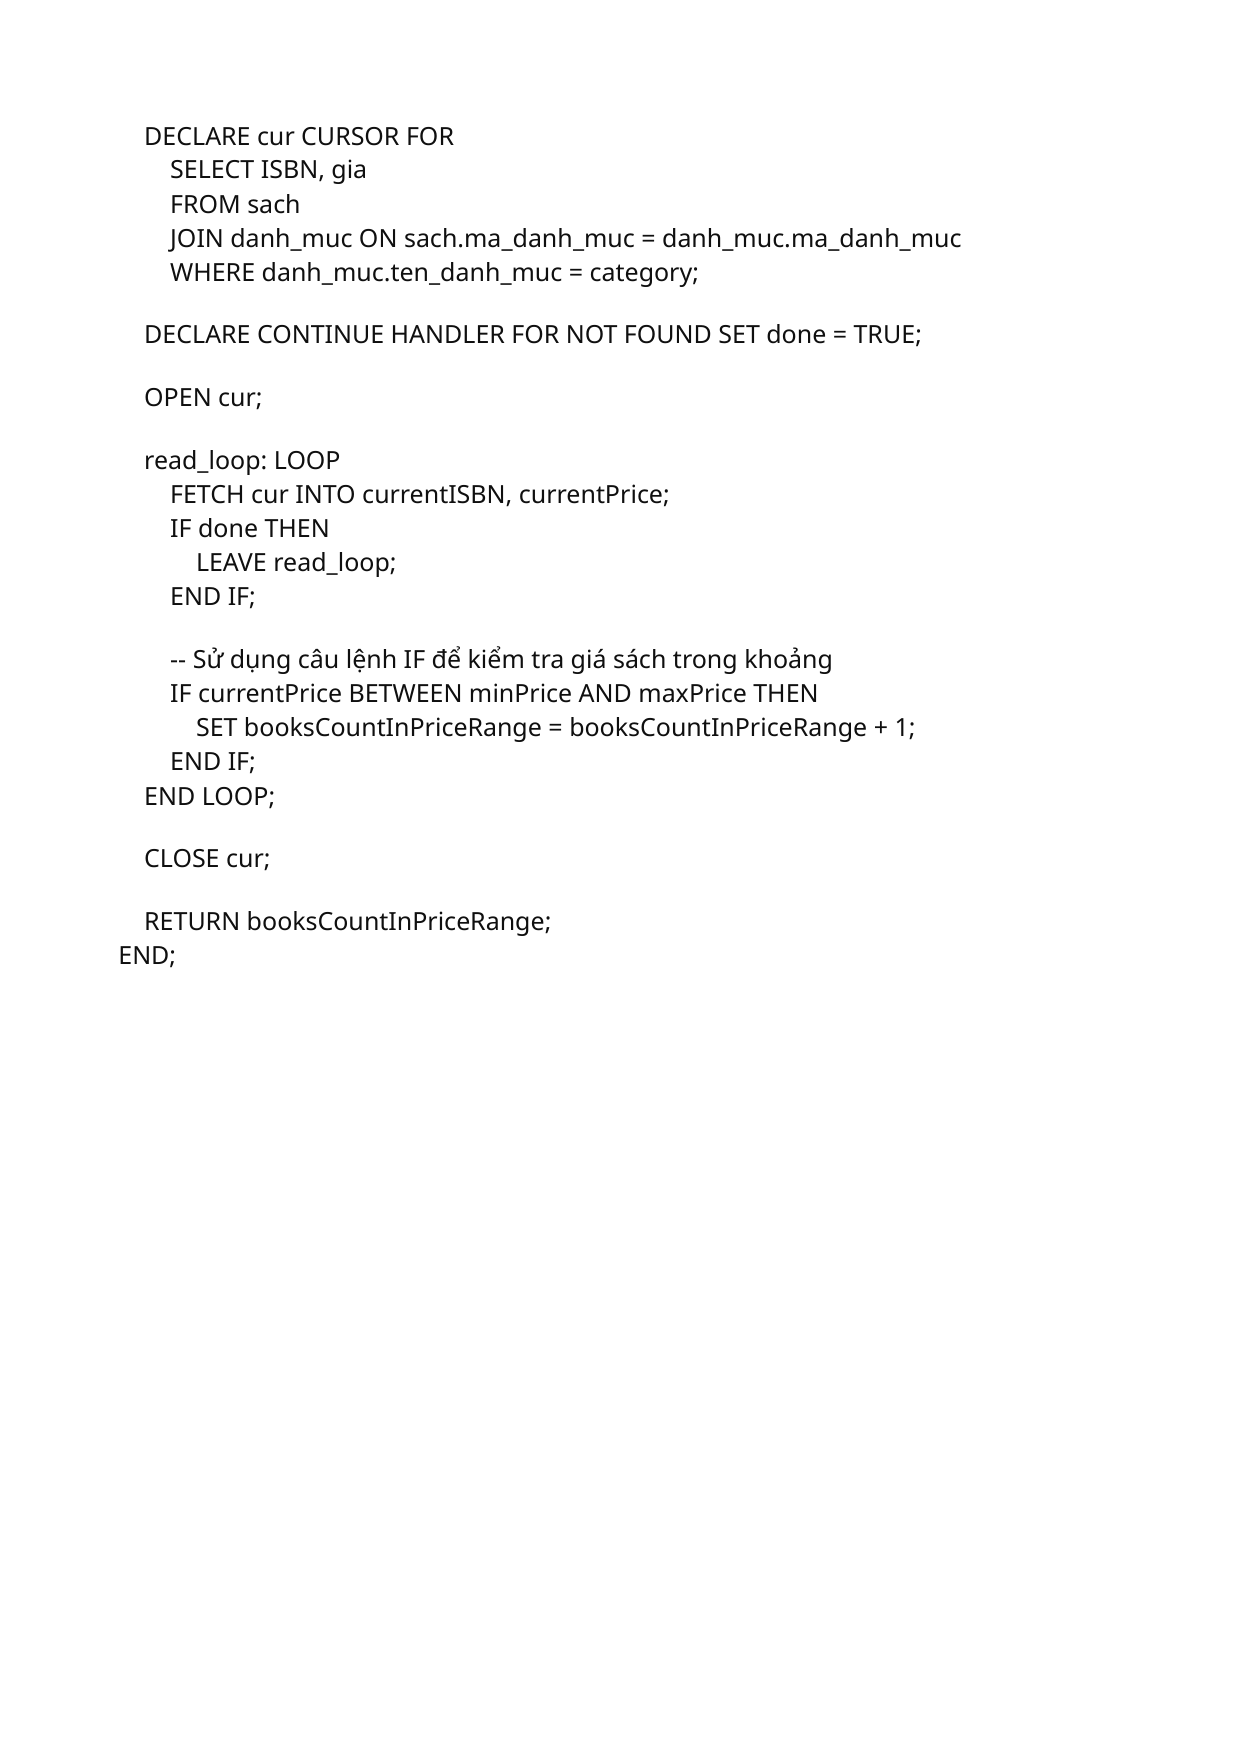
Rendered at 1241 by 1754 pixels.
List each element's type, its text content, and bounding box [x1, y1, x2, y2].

text DECLARE CONTINUE HANDLER FOR NOT FOUND SET done = TRUE; [118, 317, 1122, 351]
text JOIN danh_muc ON sach.ma_danh_muc = danh_muc.ma_danh_muc [118, 220, 1122, 254]
text IF currentPrice BETWEEN minPrice AND maxPrice THEN [118, 676, 1122, 710]
text read_loop: LOOP [118, 443, 1122, 477]
text IF done THEN [118, 511, 1122, 545]
text RETURN booksCountInPriceRange; [118, 904, 1122, 938]
text SET booksCountInPriceRange = booksCountInPriceRange + 1; [118, 710, 1122, 744]
text END IF; [118, 744, 1122, 778]
text FETCH cur INTO currentISBN, currentPrice; [118, 477, 1122, 511]
text -- Sử dụng câu lệnh IF để kiểm tra giá sách trong khoảng [118, 642, 1122, 676]
text DECLARE cur CURSOR FOR [118, 118, 1122, 152]
text FROM sach [118, 186, 1122, 220]
text SELECT ISBN, gia [118, 152, 1122, 186]
text LEAVE read_loop; [118, 545, 1122, 579]
text WHERE danh_muc.ten_danh_muc = category; [118, 254, 1122, 288]
text OPEN cur; [118, 380, 1122, 414]
text END; [118, 938, 1122, 972]
text CLOSE cur; [118, 841, 1122, 875]
text END LOOP; [118, 778, 1122, 812]
text END IF; [118, 579, 1122, 613]
